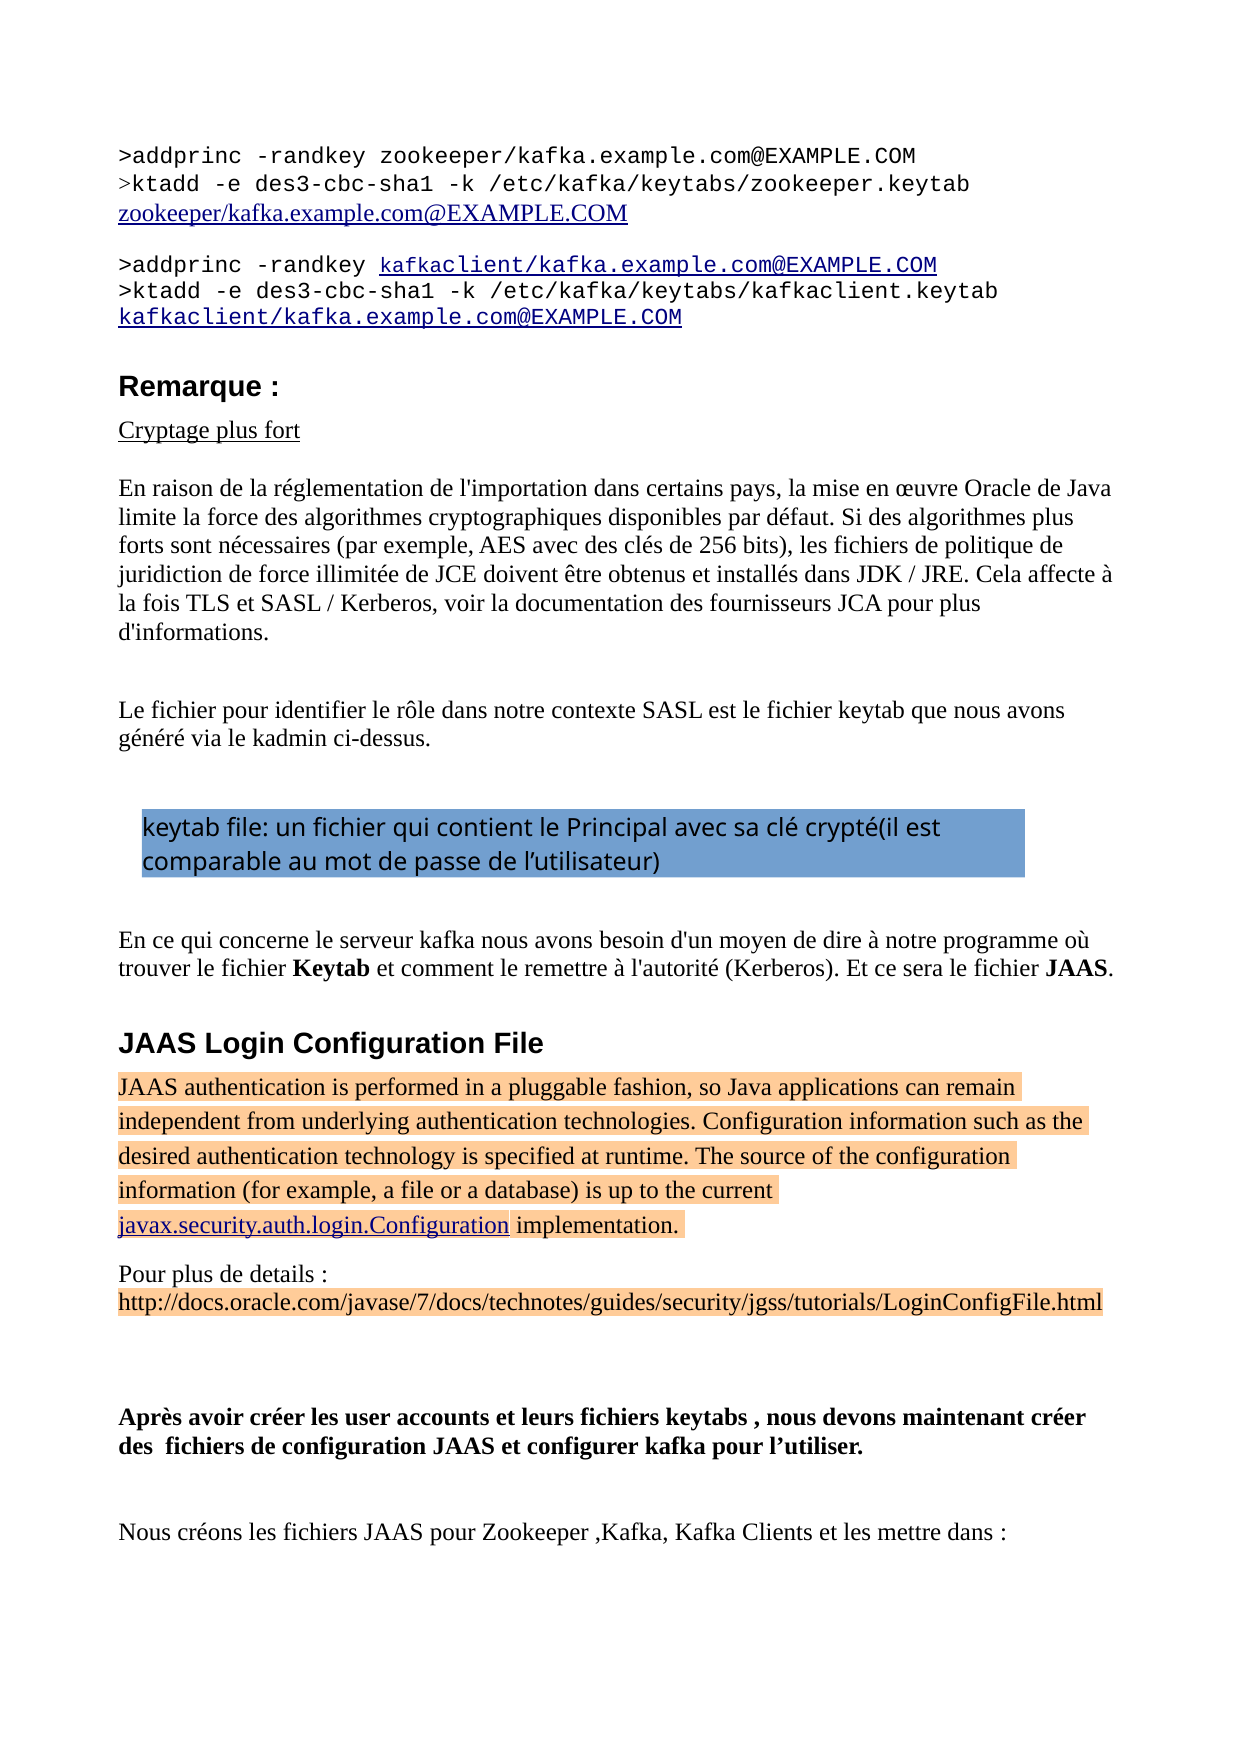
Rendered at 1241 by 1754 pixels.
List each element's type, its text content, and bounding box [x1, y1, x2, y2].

text Cryptage plus fort [118, 416, 1122, 444]
text Après avoir créer les user accounts et leurs fichiers keytabs , nous devons maintenant créer des fichiers de configuration JAAS et configurer kafka pour l’utiliser. [118, 1402, 1122, 1460]
text En raison de la réglementation de l'importation dans certains pays, la mise en œuvre Oracle de Java limite la force des algorithmes cryptographiques disponibles par défaut. Si des algorithmes plus forts sont nécessaires (par exemple, AES avec des clés de 256 bits), les fichiers de politique de juridiction de force illimitée de JCE doivent être obtenus et installés dans JDK / JRE. Cela affecte à la fois TLS et SASL / Kerberos, voir la documentation des fournisseurs JCA pour plus d'informations. [118, 444, 1122, 646]
text >addprinc -randkey zookeeper/kafka.example.com@EXAMPLE.COM [118, 144, 1122, 170]
subtitle Remarque : [118, 369, 1122, 403]
subtitle JAAS Login Configuration File [118, 1026, 1122, 1059]
text JAAS authentication is performed in a pluggable fashion, so Java applications can remain independent from underlying authentication technologies. Configuration information such as the desired authentication technology is specified at runtime. The source of the configuration information (for example, a file or a database) is up to the current javax.security.auth.login.Configuration implementation. [118, 1072, 1122, 1238]
text >ktadd -e des3-cbc-sha1 -k /etc/kafka/keytabs/zookeeper.keytab zookeeper/kafka.example.com@EXAMPLE.COM [118, 170, 1122, 227]
text En ce qui concerne le serveur kafka nous avons besoin d'un moyen de dire à notre programme où trouver le fichier Keytab et comment le remettre à l'autorité (Kerberos). Et ce sera le fichier JAAS. [118, 925, 1122, 982]
text >ktadd -e des3-cbc-sha1 -k /etc/kafka/keytabs/kafkaclient.keytab kafkaclient/kafka.example.com@EXAMPLE.COM [118, 279, 1122, 331]
text Pour plus de details : [118, 1259, 1122, 1287]
text http://docs.oracle.com/javase/7/docs/technotes/guides/security/jgss/tutorials/LoginConfigFile.html [118, 1287, 1122, 1316]
text Le fichier pour identifier le rôle dans notre contexte SASL est le fichier keytab que nous avons généré via le kadmin ci-dessus. [118, 695, 1122, 752]
text Nous créons les fichiers JAAS pour Zookeeper ,Kafka, Kafka Clients et les mettre dans : [118, 1517, 1122, 1546]
text >addprinc -randkey kafkaclient/kafka.example.com@EXAMPLE.COM [118, 253, 1122, 279]
